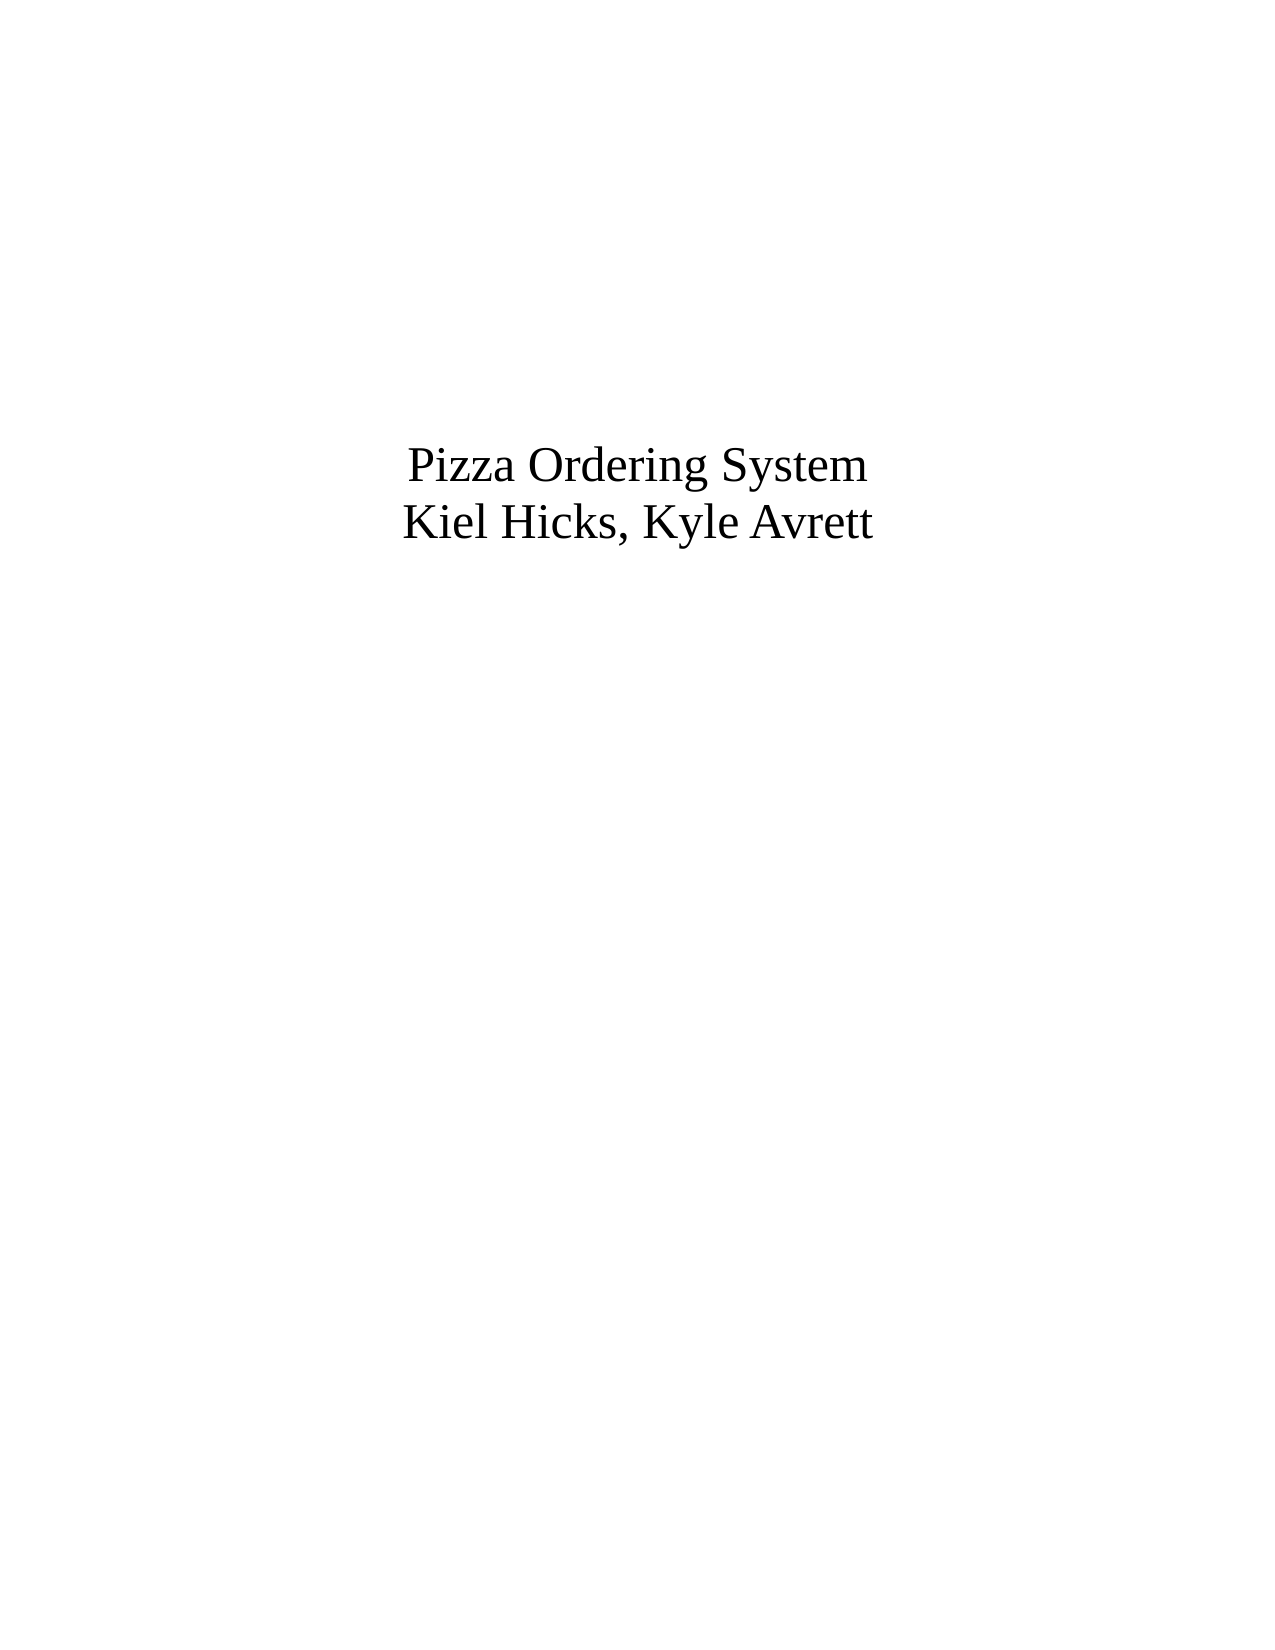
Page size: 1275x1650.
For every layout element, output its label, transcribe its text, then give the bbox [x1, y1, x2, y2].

text Pizza Ordering System [118, 434, 1157, 492]
text Kiel Hicks, Kyle Avrett [118, 492, 1157, 549]
